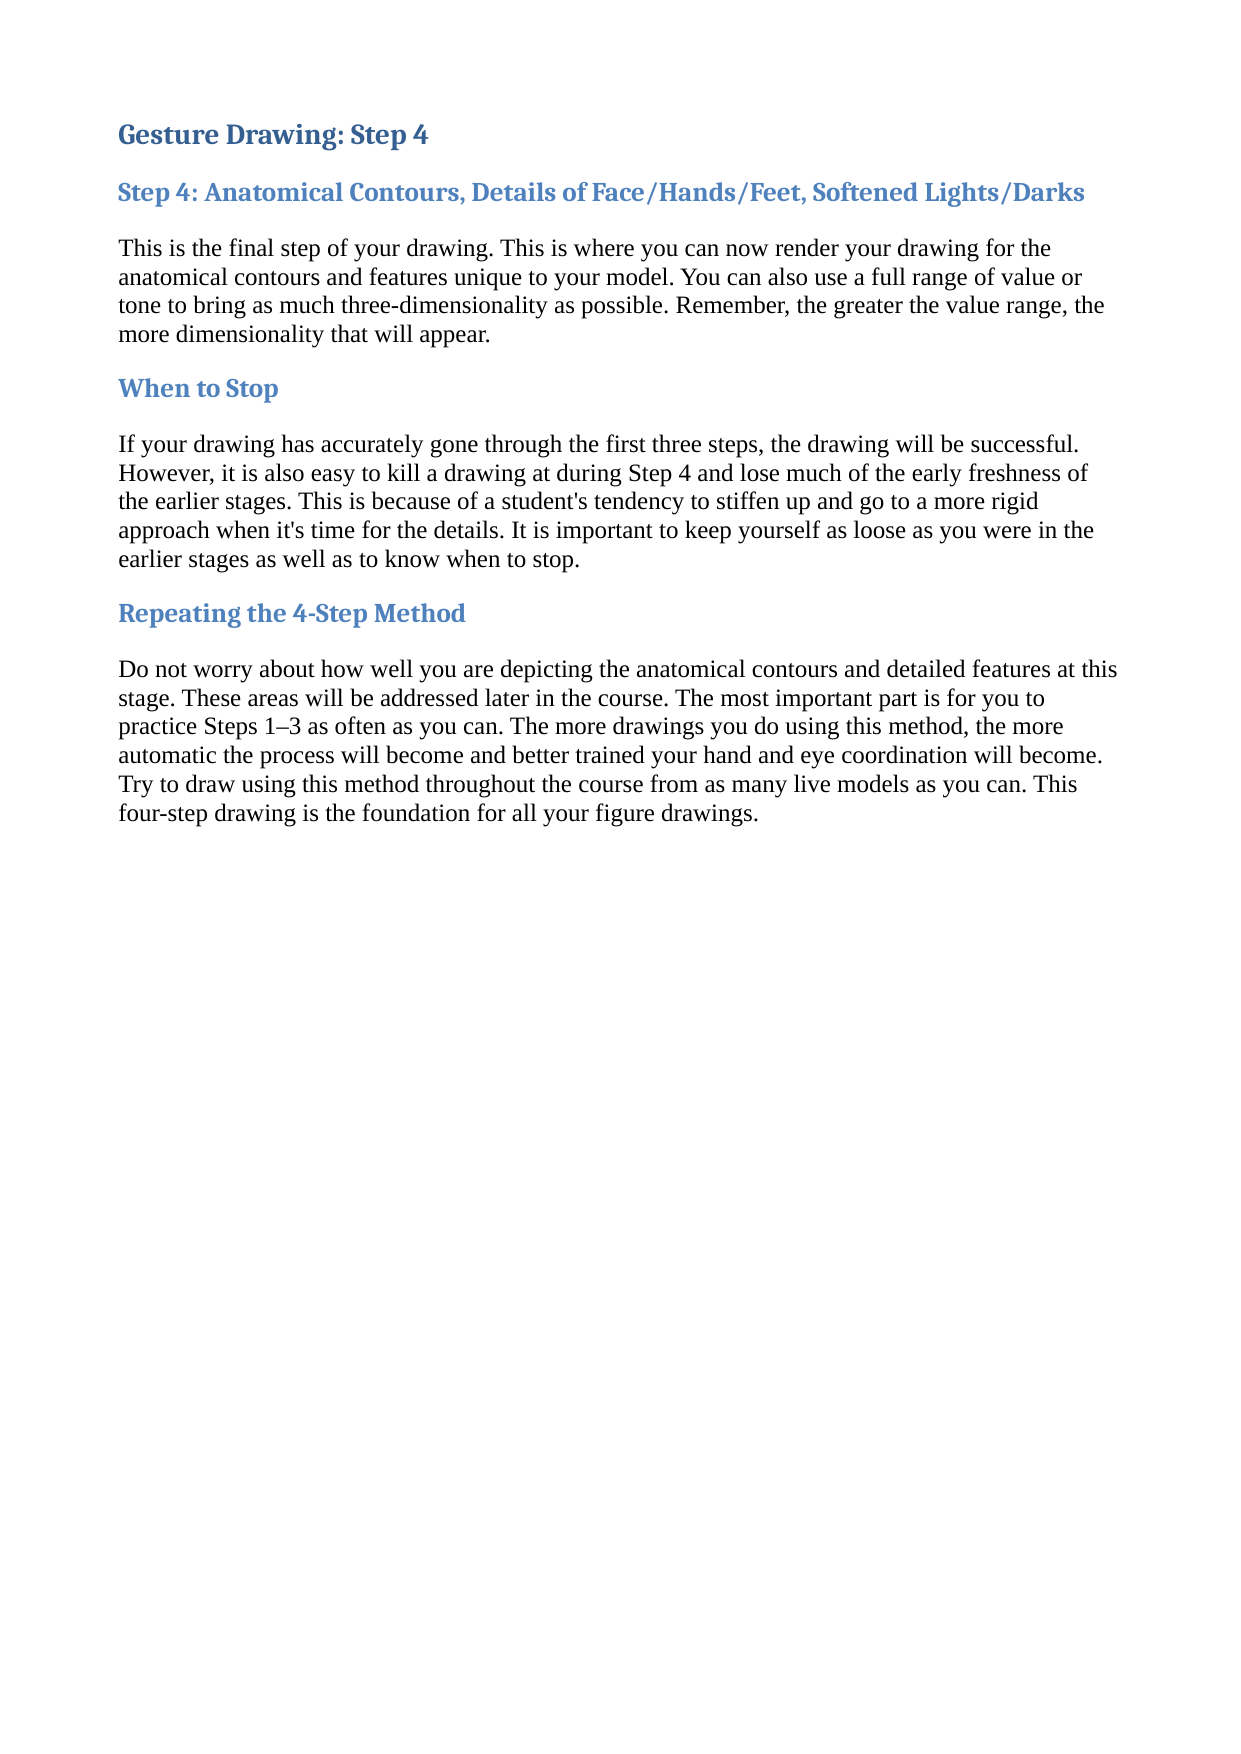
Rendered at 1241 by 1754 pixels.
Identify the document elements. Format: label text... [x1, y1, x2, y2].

text Do not worry about how well you are depicting the anatomical contours and detailed features at this stage. These areas will be addressed later in the course. The most important part is for you to practice Steps 1–3 as often as you can. The more drawings you do using this method, the more automatic the process will become and better trained your hand and eye coordination will become. Try to draw using this method throughout the course from as many live models as you can. This four-step drawing is the foundation for all your figure drawings. [118, 654, 1122, 826]
text If your drawing has accurately gone through the first three steps, the drawing will be successful. However, it is also easy to kill a drawing at during Step 4 and lose much of the early freshness of the earlier stages. This is because of a student's tendency to stiffen up and go to a more rigid approach when it's time for the details. It is important to keep yourself as loose as you were in the earlier stages as well as to know when to stop. [118, 429, 1122, 573]
subtitle Gesture Drawing: Step 4 [118, 118, 1122, 152]
subtitle Step 4: Anatomical Contours, Details of Face/Hands/Feet, Softened Lights/Darks [118, 177, 1122, 208]
subtitle When to Stop [118, 373, 1122, 404]
text This is the final step of your drawing. This is where you can now render your drawing for the anatomical contours and features unique to your model. You can also use a full range of value or tone to bring as much three-dimensionality as possible. Remember, the greater the value range, the more dimensionality that will appear. [118, 233, 1122, 348]
subtitle Repeating the 4-Step Method [118, 598, 1122, 629]
